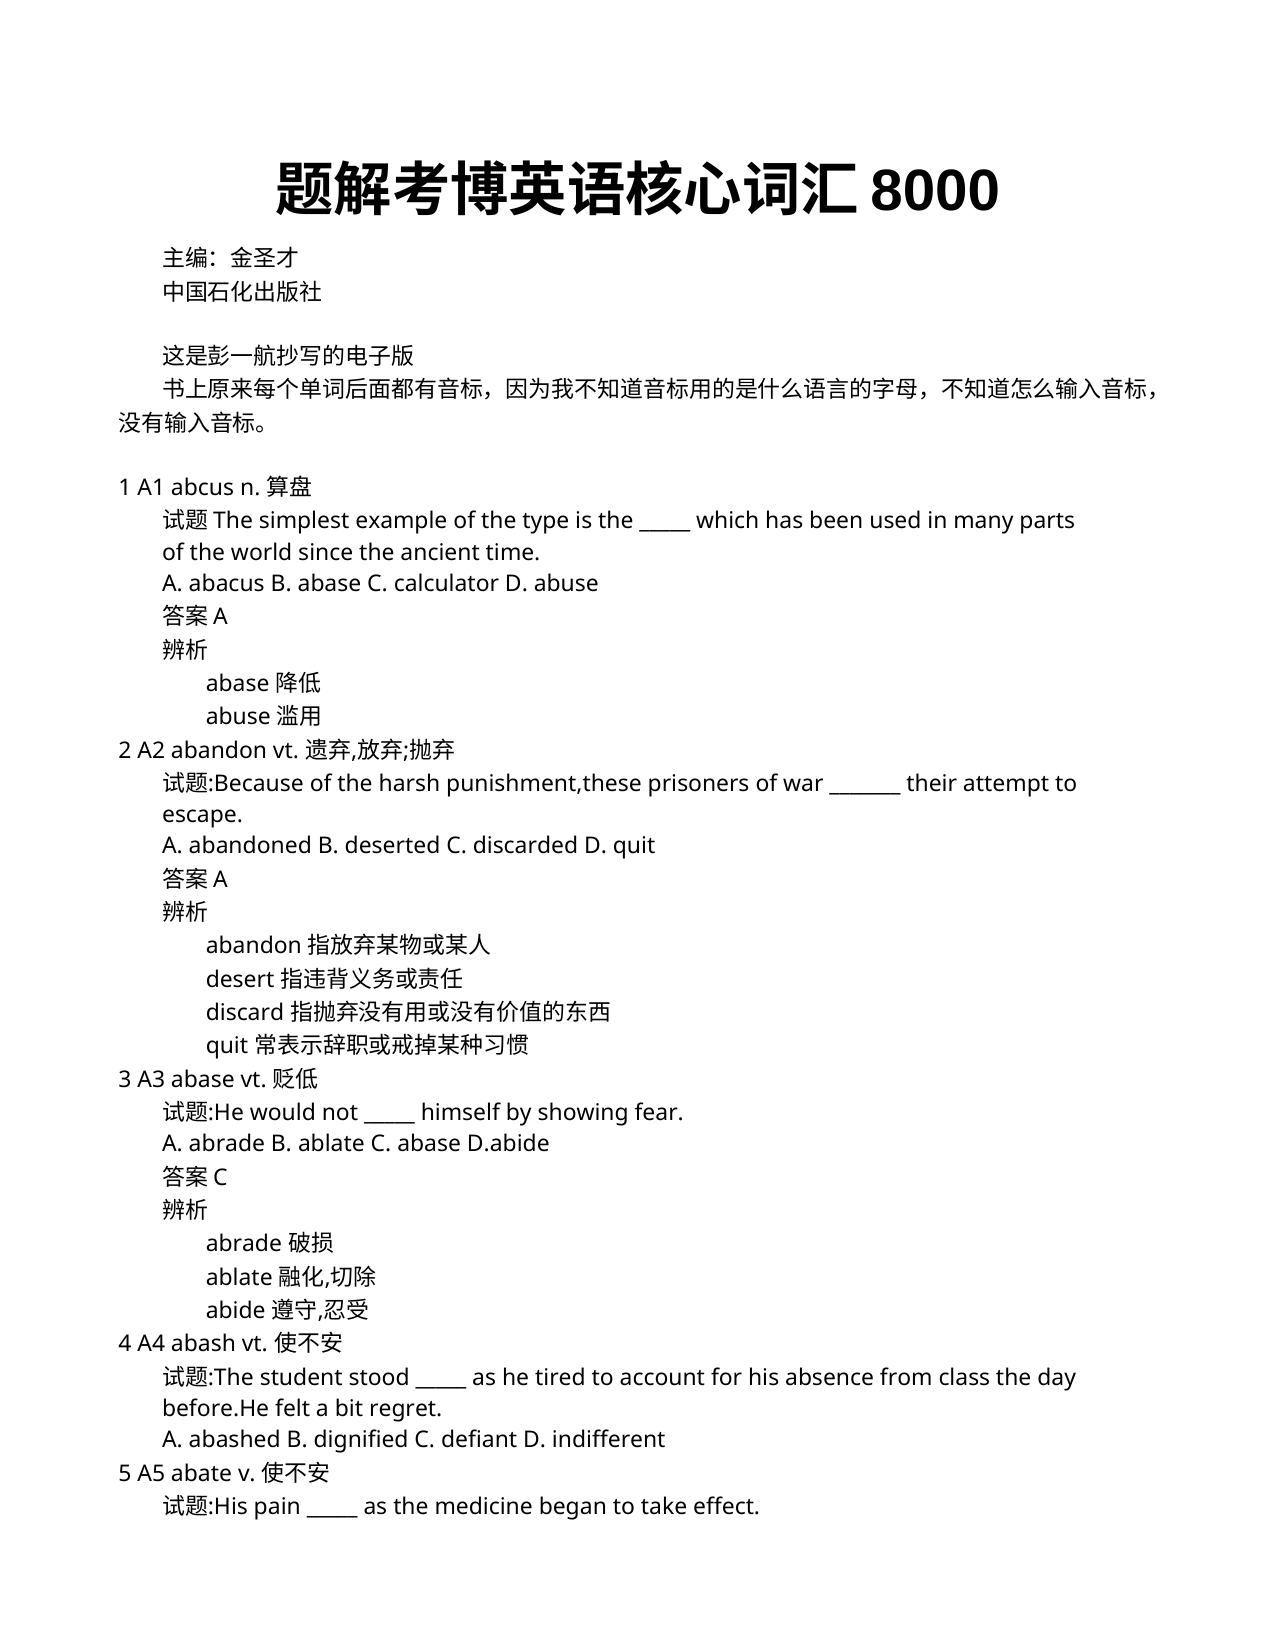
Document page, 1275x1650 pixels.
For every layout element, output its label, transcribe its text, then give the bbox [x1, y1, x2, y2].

text 答案 A [118, 861, 1157, 894]
text 试题:Because of the harsh punishment,these prisoners of war _______ their attempt to escape. [118, 765, 1157, 829]
text 中国石化出版社 [118, 273, 1157, 307]
text 试题:He would not _____ himself by showing fear. [118, 1094, 1157, 1127]
text 3 A3 abase vt. 贬低 [118, 1061, 1157, 1094]
text 答案 C [118, 1159, 1157, 1192]
text 4 A4 abash vt. 使不安 [118, 1325, 1157, 1359]
text abrade 破损 [118, 1225, 1157, 1259]
text 5 A5 abate v. 使不安 [118, 1454, 1157, 1488]
text abandon 指放弃某物或某人 [118, 927, 1157, 961]
text A. abacus B. abase C. calculator D. abuse [118, 567, 1157, 598]
text abase 降低 [118, 665, 1157, 698]
text abuse 滥用 [118, 698, 1157, 732]
text 答案 A [118, 598, 1157, 632]
text of the world since the ancient time. [118, 536, 1157, 567]
text 主编：金圣才 [118, 240, 1157, 273]
text 试题 The simplest example of the type is the _____ which has been used in many parts [118, 502, 1157, 536]
text 辨析 [118, 1192, 1157, 1225]
text A. abandoned B. deserted C. discarded D. quit [118, 829, 1157, 861]
text A. abrade B. ablate C. abase D.abide [118, 1127, 1157, 1159]
title 题解考博英语核心词汇8000 [118, 143, 1157, 228]
text 1 A1 abcus n. 算盘 [118, 469, 1157, 502]
text 书上原来每个单词后面都有音标，因为我不知道音标用的是什么语言的字母，不知道怎么输入音标，没有输入音标。 [118, 371, 1157, 438]
text desert 指违背义务或责任 [118, 961, 1157, 994]
text 2 A2 abandon vt. 遗弃,放弃;抛弃 [118, 732, 1157, 765]
text 辨析 [118, 632, 1157, 665]
text 辨析 [118, 894, 1157, 927]
text 试题:His pain _____ as the medicine began to take effect. [118, 1488, 1157, 1521]
text discard 指抛弃没有用或没有价值的东西 [118, 994, 1157, 1027]
text abide 遵守,忍受 [118, 1292, 1157, 1325]
text A. abashed B. dignified C. defiant D. indifferent [118, 1423, 1157, 1454]
text quit 常表示辞职或戒掉某种习惯 [118, 1027, 1157, 1061]
text 这是彭一航抄写的电子版 [118, 338, 1157, 371]
text ablate 融化,切除 [118, 1259, 1157, 1292]
text 试题:The student stood _____ as he tired to account for his absence from class the day before.He felt a bit regret. [118, 1359, 1157, 1423]
